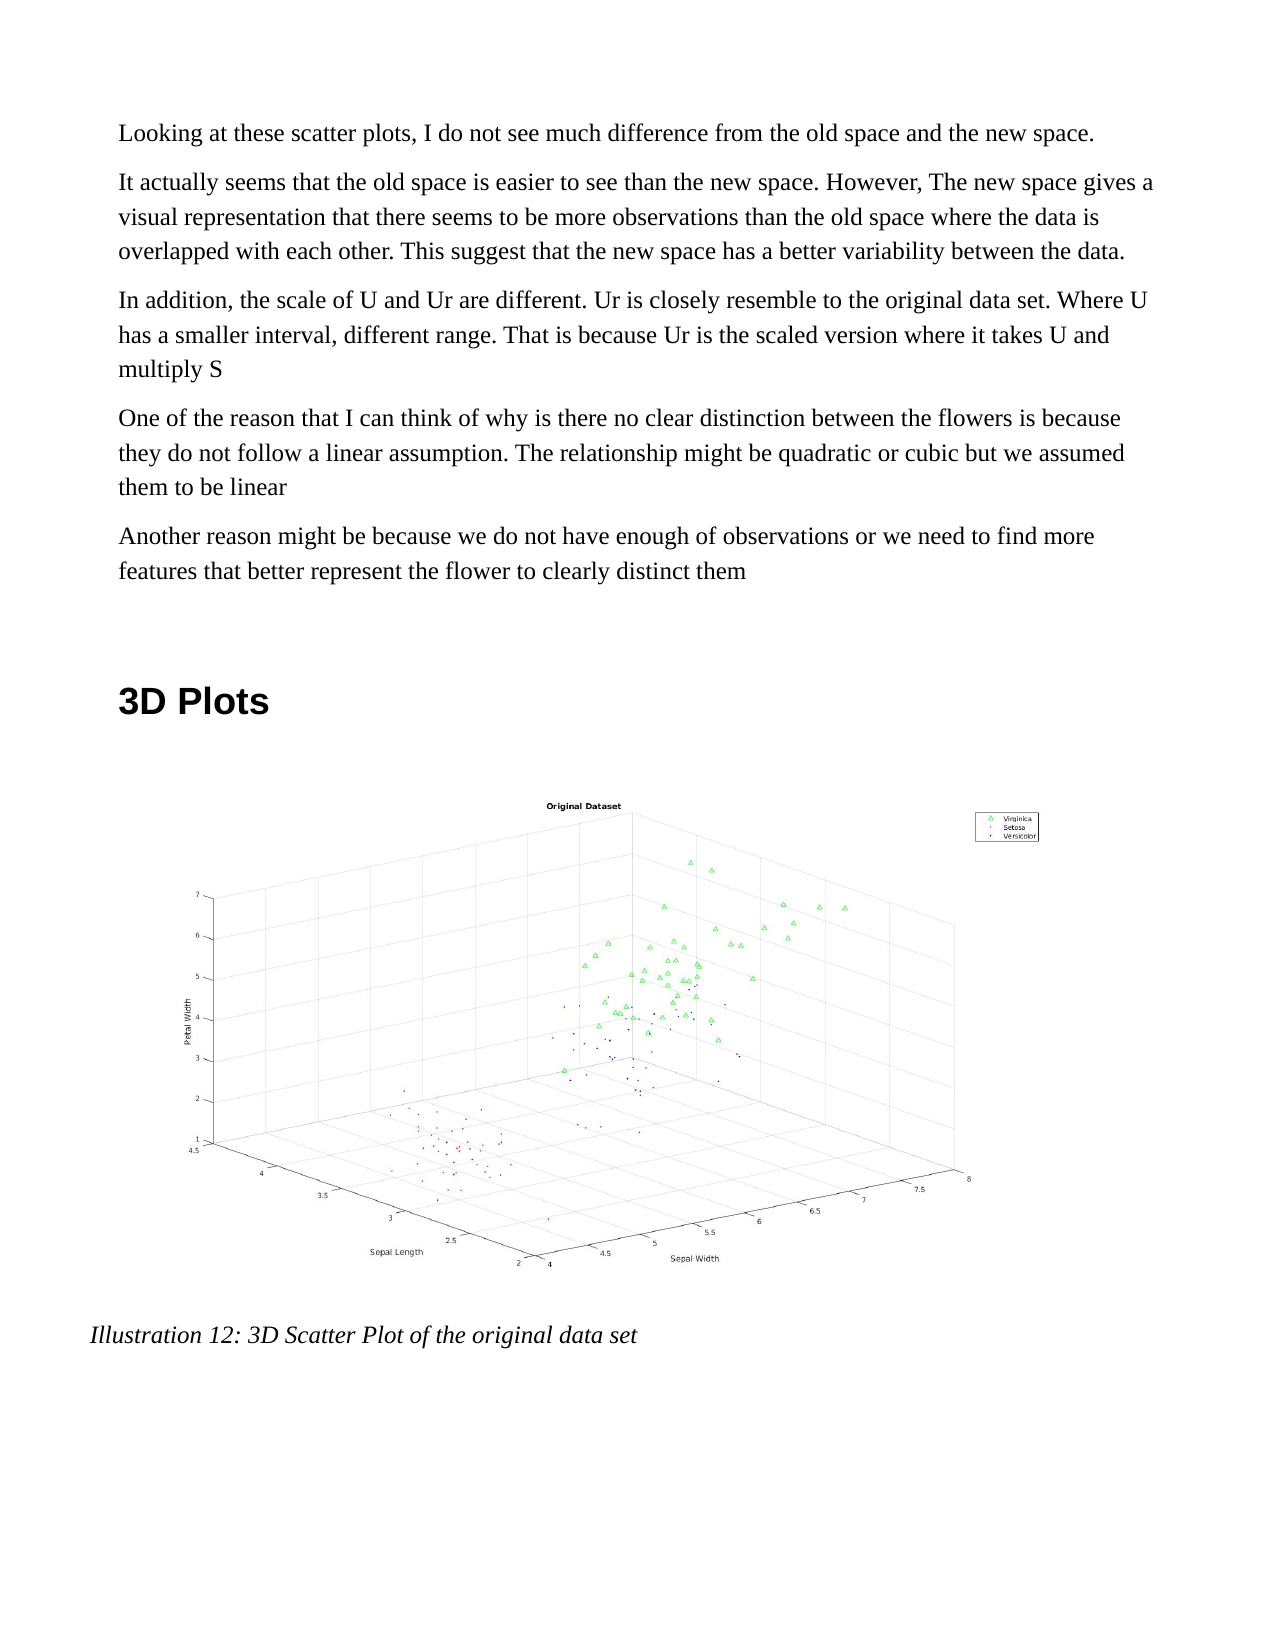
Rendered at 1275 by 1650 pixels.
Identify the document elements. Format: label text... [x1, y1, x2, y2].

subtitle 3D Plots [118, 679, 1157, 722]
text One of the reason that I can think of why is there no clear distinction between the flowers is because they do not follow a linear assumption. The relationship might be quadratic or cubic but we assumed them to be linear [118, 403, 1157, 501]
text It actually seems that the old space is easier to see than the new space. However, The new space gives a visual representation that there seems to be more observations than the old space where the data is overlapped with each other. This suggest that the new space has a better variability between the data. [118, 167, 1157, 265]
text Illustration 12: 3D Scatter Plot of the original data set [89, 1315, 1128, 1348]
text [84, 749, 1123, 1290]
text Another reason might be because we do not have enough of observations or we need to find more features that better represent the flower to clearly distinct them [118, 521, 1157, 584]
text In addition, the scale of U and Ur are different. Ur is closely resemble to the original data set. Where U has a smaller interval, different range. That is because Ur is the scaled version where it takes U and multiply S [118, 285, 1157, 383]
text Looking at these scatter plots, I do not see much difference from the old space and the new space. [118, 118, 1157, 147]
picture [89, 772, 1129, 1315]
